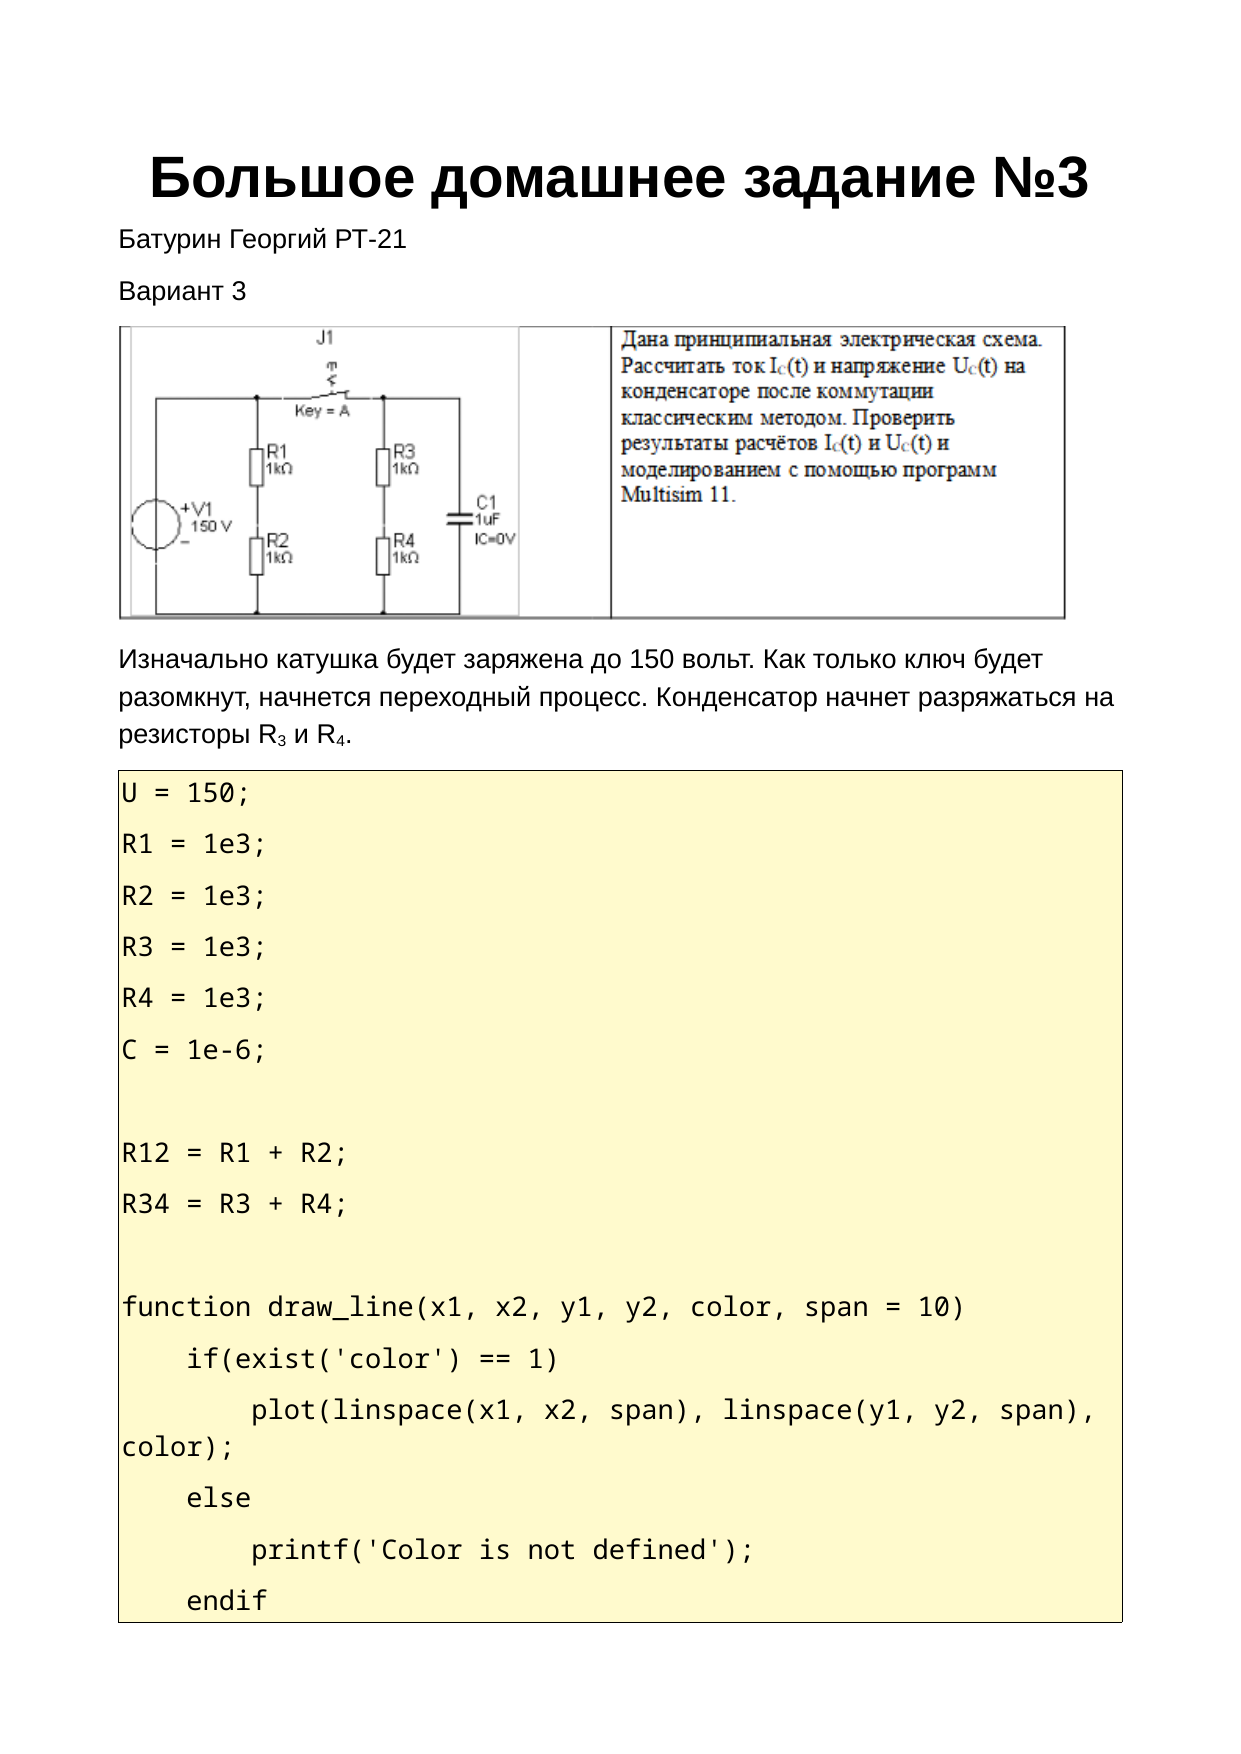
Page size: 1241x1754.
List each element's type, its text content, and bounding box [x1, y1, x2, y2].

title Большое домашнее задание №3 [118, 143, 1122, 210]
text R2 = 1e3; [119, 873, 1122, 913]
text Изначально катушка будет заряжена до 150 вольт. Как только ключ будет разомкнут, начнется переходный процесс. Конденсатор начнет разряжаться на резисторы R3 и R4. [118, 643, 1122, 749]
text U = 150; [119, 771, 1122, 810]
text endif [119, 1579, 1122, 1622]
text else [119, 1476, 1122, 1516]
text Батурин Георгий РТ-21 [118, 223, 1122, 254]
text R4 = 1e3; [119, 976, 1122, 1016]
text function draw_line(x1, x2, y1, y2, color, span = 10) [119, 1285, 1122, 1324]
text if(exist('color') == 1) [119, 1336, 1122, 1376]
text R12 = R1 + R2; [119, 1130, 1122, 1170]
text plot(linspace(x1, x2, span), linspace(y1, y2, span), color); [119, 1388, 1122, 1464]
text R3 = 1e3; [119, 924, 1122, 964]
text C = 1e-6; [119, 1027, 1122, 1067]
picture [118, 326, 1072, 623]
text R1 = 1e3; [119, 822, 1122, 861]
text R34 = R3 + R4; [119, 1182, 1122, 1222]
text printf('Color is not defined'); [119, 1527, 1122, 1567]
text Вариант 3 [118, 275, 1122, 306]
